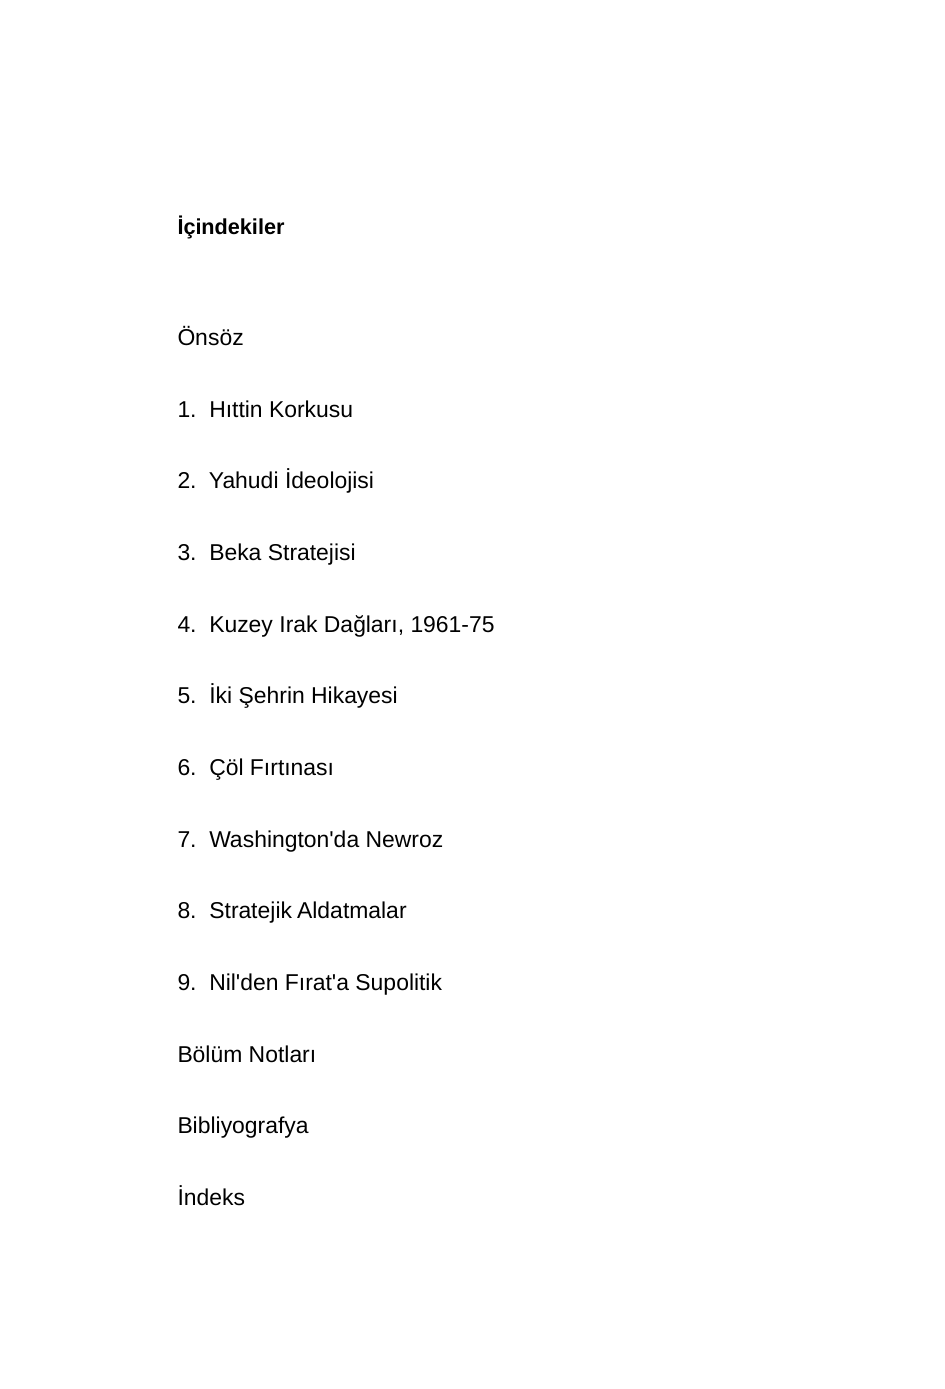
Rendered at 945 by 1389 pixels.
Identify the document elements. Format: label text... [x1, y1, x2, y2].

text 7. Washington'da Newroz [118, 826, 809, 862]
text 6. Çöl Fırtınası [118, 754, 809, 790]
text İndeks [118, 1184, 809, 1220]
text 4. Kuzey Irak Dağları, 1961-75 [118, 611, 809, 647]
text 1. Hıttin Korkusu [118, 396, 809, 432]
text Bölüm Notları [118, 1041, 809, 1077]
subtitle İçindekiler [118, 214, 809, 257]
text 5. İki Şehrin Hikayesi [118, 682, 809, 718]
text 9. Nil'den Fırat'a Supolitik [118, 969, 809, 1005]
text 2. Yahudi İdeolojisi [118, 467, 809, 503]
text 3. Beka Stratejisi [118, 539, 809, 575]
text Bibliyografya [118, 1112, 809, 1148]
text 8. Stratejik Aldatmalar [118, 897, 809, 933]
text Önsöz [118, 324, 809, 360]
